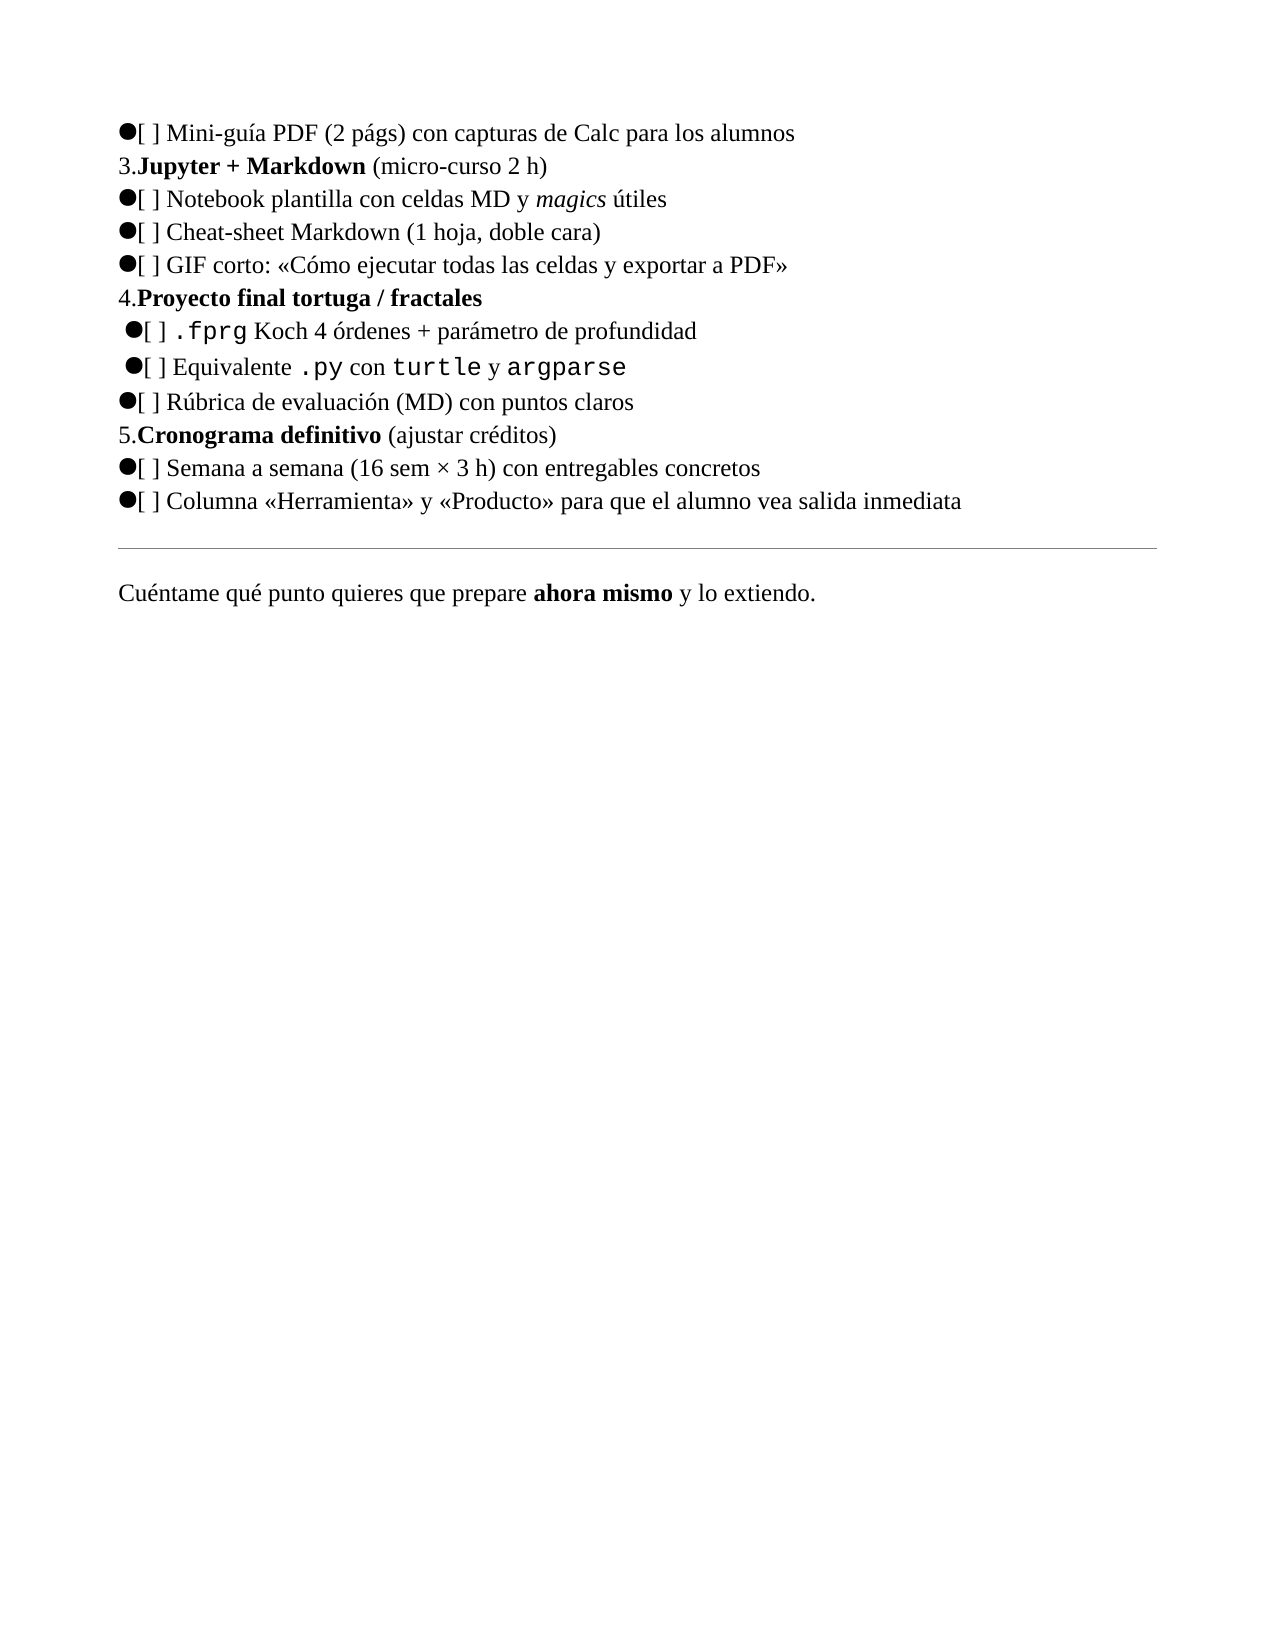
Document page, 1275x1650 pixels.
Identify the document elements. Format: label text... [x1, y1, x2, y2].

list [ ] Columna «Herramienta» y «Producto» para que el alumno vea salida inmediata [118, 486, 1157, 515]
list [ ] Semana a semana (16 sem × 3 h) con entregables concretos [118, 453, 1157, 482]
list [ ] Notebook plantilla con celdas MD y magics útiles [118, 184, 1157, 213]
list Proyecto final tortuga / fractales [118, 283, 1157, 312]
list [ ] Equivalente .py con turtle y argparse [124, 352, 1151, 382]
list [ ] Mini-guía PDF (2 págs) con capturas de Calc para los alumnos [118, 118, 1157, 147]
list [ ] Rúbrica de evaluación (MD) con puntos claros [118, 387, 1157, 416]
list [ ] .fprg Koch 4 órdenes + parámetro de profundidad [124, 316, 1151, 347]
list Jupyter + Markdown (micro-curso 2 h) [118, 151, 1157, 180]
list [ ] GIF corto: «Cómo ejecutar todas las celdas y exportar a PDF» [118, 250, 1157, 279]
text Cuéntame qué punto quieres que prepare ahora mismo y lo extiendo. [118, 578, 1157, 607]
list [ ] Cheat-sheet Markdown (1 hoja, doble cara) [118, 217, 1157, 246]
list Cronograma definitivo (ajustar créditos) [118, 420, 1157, 449]
